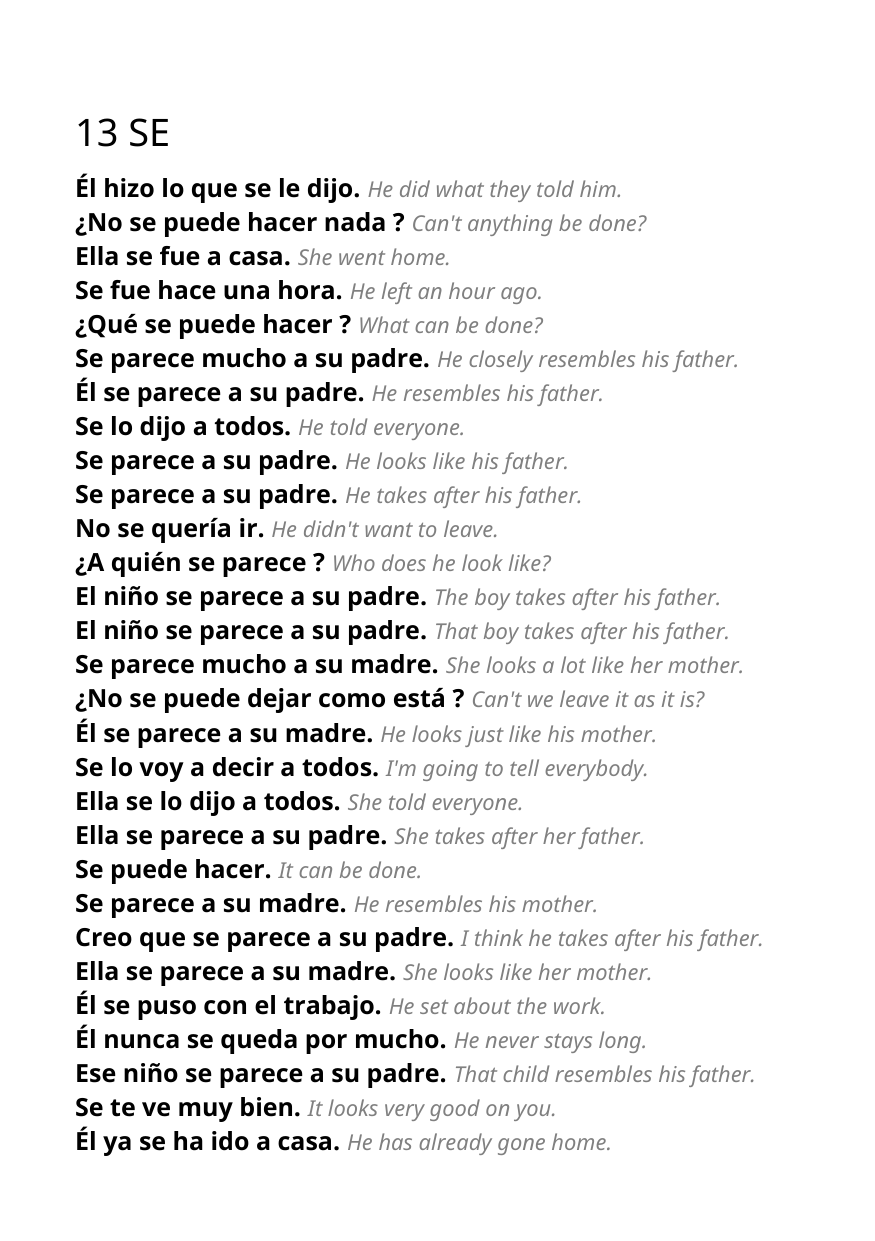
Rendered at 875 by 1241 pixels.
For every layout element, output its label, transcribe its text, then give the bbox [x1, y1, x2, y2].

text Se parece mucho a su madre. She looks a lot like her mother. [75, 647, 799, 681]
text Ella se lo dijo a todos. She told everyone. [75, 783, 799, 817]
text Se parece mucho a su padre. He closely resembles his father. [75, 341, 799, 374]
text ¿No se puede hacer nada ? Can't anything be done? [75, 204, 799, 238]
text Él se parece a su madre. He looks just like his mother. [75, 715, 799, 749]
text Se parece a su padre. He looks like his father. [75, 443, 799, 477]
text Ella se fue a casa. She went home. [75, 238, 799, 272]
text Se parece a su madre. He resembles his mother. [75, 886, 799, 919]
text Él se puso con el trabajo. He set about the work. [75, 988, 799, 1022]
text ¿No se puede dejar como está ? Can't we leave it as it is? [75, 681, 799, 715]
text Ella se parece a su madre. She looks like her mother. [75, 954, 799, 988]
text Él ya se ha ido a casa. He has already gone home. [75, 1124, 799, 1158]
text Ese niño se parece a su padre. That child resembles his father. [75, 1056, 799, 1090]
text El niño se parece a su padre. The boy takes after his father. [75, 579, 799, 613]
text No se quería ir. He didn't want to leave. [75, 511, 799, 545]
text ¿Qué se puede hacer ? What can be done? [75, 306, 799, 341]
text Se puede hacer. It can be done. [75, 851, 799, 886]
text El niño se parece a su padre. That boy takes after his father. [75, 613, 799, 647]
text Se fue hace una hora. He left an hour ago. [75, 272, 799, 306]
text Ella se parece a su padre. She takes after her father. [75, 817, 799, 851]
text Él nunca se queda por mucho. He never stays long. [75, 1022, 799, 1056]
text Se te ve muy bien. It looks very good on you. [75, 1090, 799, 1124]
text Él hizo lo que se le dijo. He did what they told him. [75, 170, 799, 204]
text ¿A quién se parece ? Who does he look like? [75, 545, 799, 579]
text Se parece a su padre. He takes after his father. [75, 477, 799, 511]
text Se lo voy a decir a todos. I'm going to tell everybody. [75, 749, 799, 783]
text Creo que se parece a su padre. I think he takes after his father. [75, 919, 799, 954]
subtitle 13 SE [75, 106, 799, 158]
text Él se parece a su padre. He resembles his father. [75, 374, 799, 409]
text Se lo dijo a todos. He told everyone. [75, 409, 799, 443]
